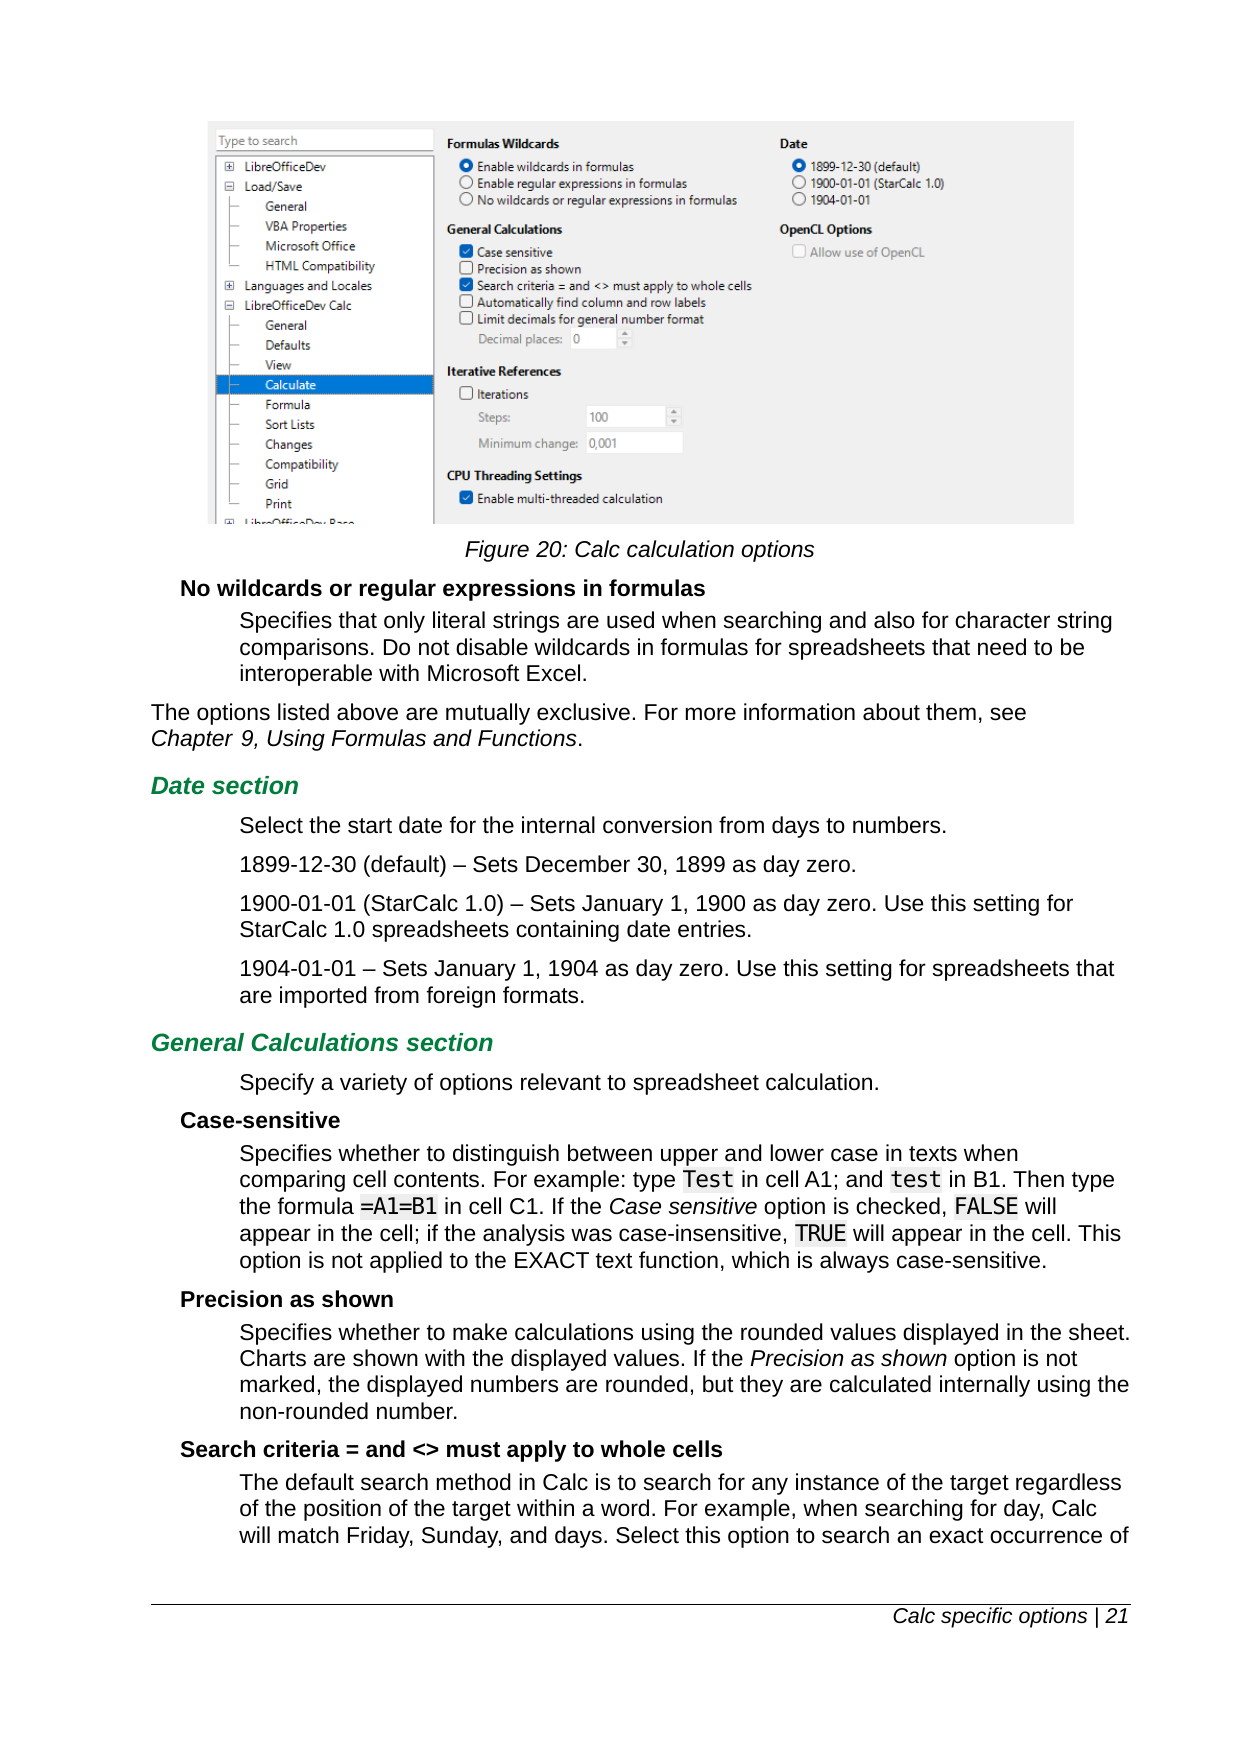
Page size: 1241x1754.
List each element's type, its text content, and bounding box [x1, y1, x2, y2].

text No wildcards or regular expressions in formulas [180, 575, 1131, 601]
subtitle Date section [151, 771, 1131, 800]
subtitle General Calculations section [151, 1027, 1131, 1056]
text Specifies that only literal strings are used when searching and also for character string comparisons. Do not disable wildcards in formulas for spreadsheets that need to be interoperable with Microsoft Excel. [239, 607, 1131, 687]
text 1899-12-30 (default) – Sets December 30, 1899 as day zero. [239, 851, 1131, 878]
text The default search method in Calc is to search for any instance of the target regardless of the position of the target within a word. For example, when searching for day, Calc will match Friday, Sunday, and days. Select this option to search an exact occurrence of [239, 1469, 1131, 1548]
text Figure 20: Calc calculation options [208, 536, 1074, 562]
text Specify a variety of options relevant to spreadsheet calculation. [239, 1069, 1131, 1095]
text Specifies whether to distinguish between upper and lower case in texts when comparing cell contents. For example: type Test in cell A1; and test in B1. Then type the formula =A1=B1 in cell C1. If the Case sensitive option is checked, FALSE will appear in the cell; if the analysis was case-insensitive, TRUE will appear in the cell. This option is not applied to the EXACT text function, which is always case-sensitive. [239, 1140, 1131, 1273]
text The options listed above are mutually exclusive. For more information about them, see Chapter 9, Using Formulas and Functions. [151, 699, 1131, 752]
text Precision as shown [180, 1286, 1131, 1312]
text Case-sensitive [180, 1107, 1131, 1134]
text Search criteria = and <> must apply to whole cells [180, 1436, 1131, 1463]
picture [207, 121, 1074, 524]
text 1900-01-01 (StarCalc 1.0) – Sets January 1, 1900 as day zero. Use this setting for StarCalc 1.0 spreadsheets containing date entries. [239, 890, 1131, 943]
text Select the start date for the internal conversion from days to numbers. [239, 812, 1131, 839]
text 1904-01-01 – Sets January 1, 1904 as day zero. Use this setting for spreadsheets that are imported from foreign formats. [239, 955, 1131, 1008]
text Specifies whether to make calculations using the rounded values displayed in the sheet. Charts are shown with the displayed values. If the Precision as shown option is not marked, the displayed numbers are rounded, but they are calculated internally using the non‑rounded number. [239, 1318, 1131, 1424]
